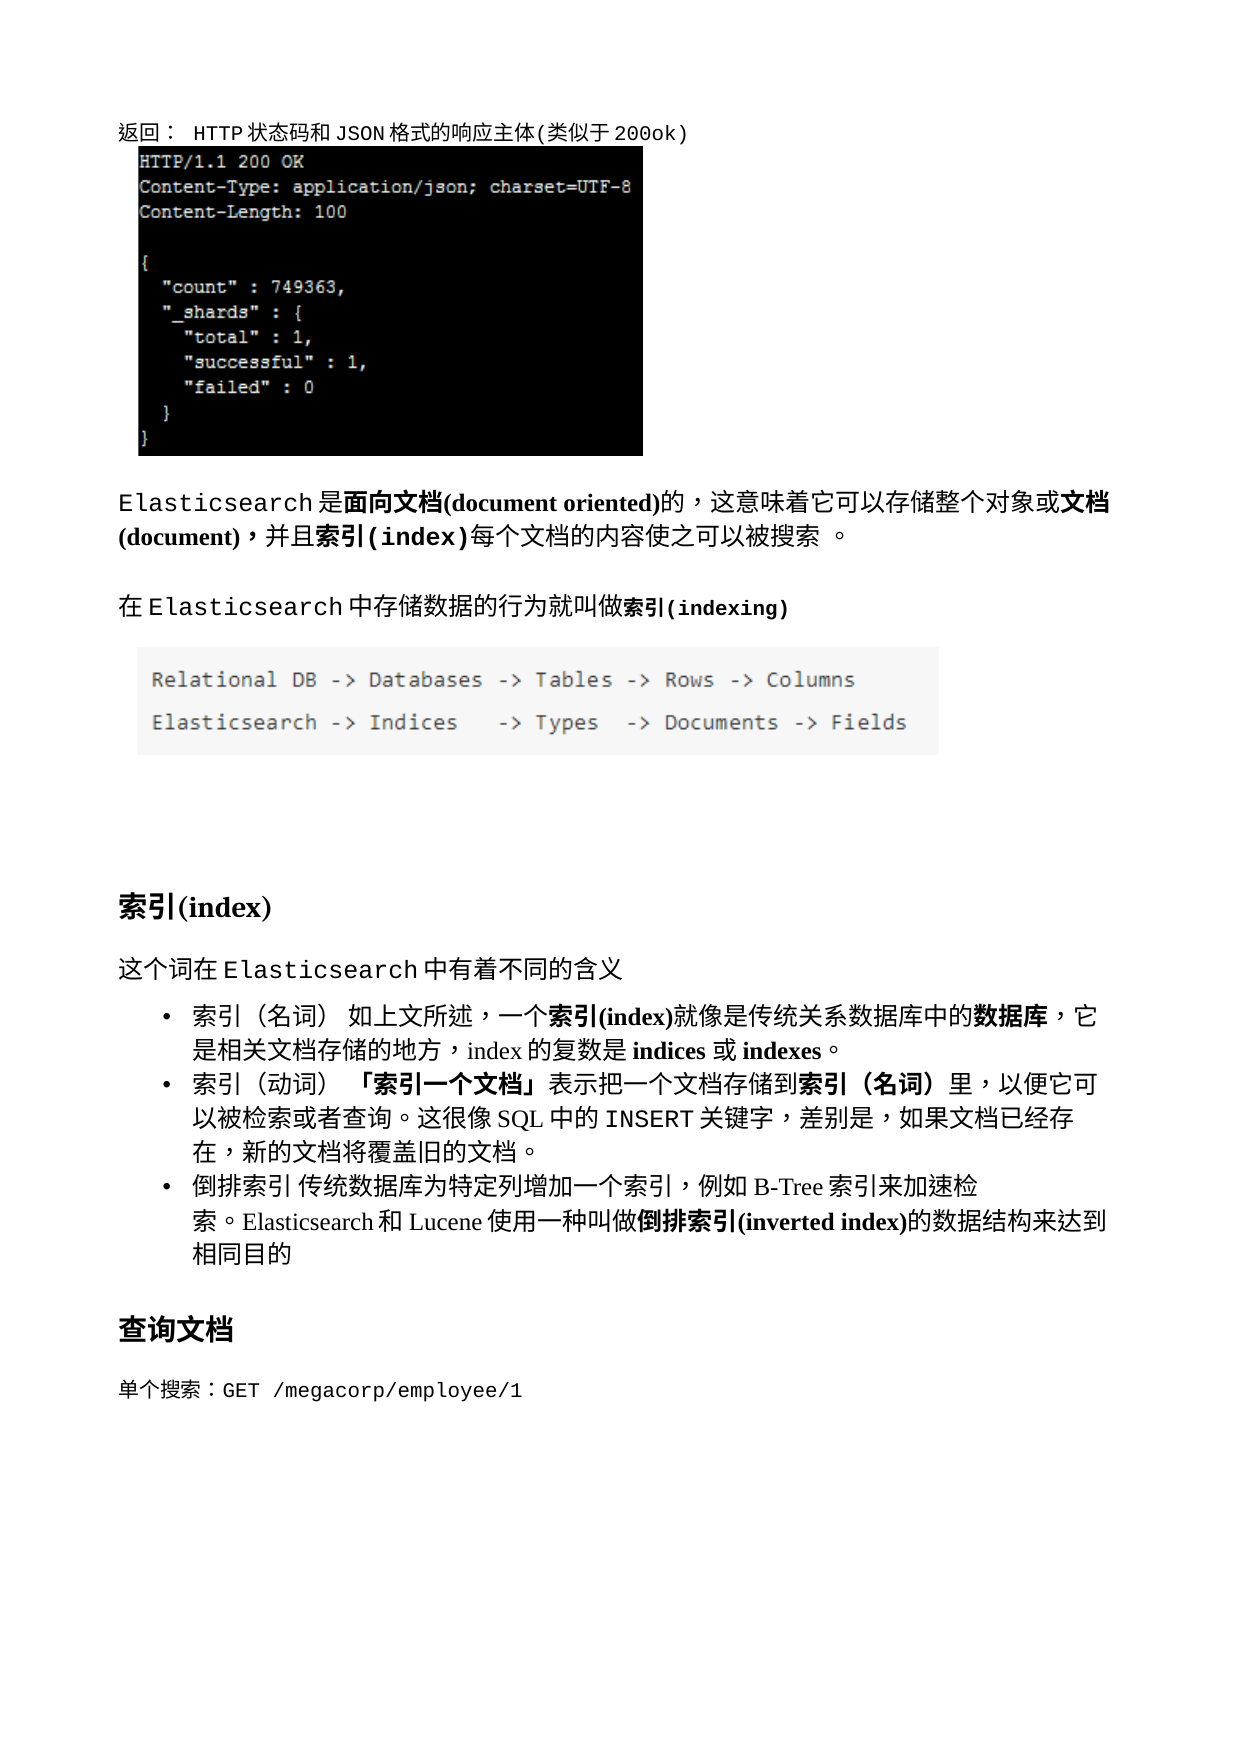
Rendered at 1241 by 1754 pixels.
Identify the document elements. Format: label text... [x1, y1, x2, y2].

picture [137, 647, 939, 755]
text 这个词在Elasticsearch中有着不同的含义 [118, 952, 1122, 986]
list 倒排索引 传统数据库为特定列增加一个索引，例如B-Tree索引来加速检索。Elasticsearch和Lucene使用一种叫做倒排索引(inverted index)的数据结构来达到相同目的 [162, 1169, 1122, 1271]
text 单个搜索：GET /megacorp/employee/1 [118, 1375, 1122, 1404]
subtitle 查询文档 [118, 1311, 1122, 1348]
text 在Elasticsearch中存储数据的行为就叫做索引(indexing) [118, 589, 1122, 623]
subtitle 索引(index) [118, 887, 1122, 925]
list 索引（名词） 如上文所述，一个索引(index)就像是传统关系数据库中的数据库，它是相关文档存储的地方，index的复数是indices 或indexes。 [162, 998, 1122, 1067]
text Elasticsearch是面向文档(document oriented)的，这意味着它可以存储整个对象或文档(document)，并且索引(index)每个文档的内容使之可以被搜索 。 [118, 484, 1122, 553]
list 索引（动词） 「索引一个文档」表示把一个文档存储到索引（名词）里，以便它可以被检索或者查询。这很像SQL中的INSERT关键字，差别是，如果文档已经存在，新的文档将覆盖旧的文档。 [162, 1067, 1122, 1169]
text 返回： HTTP状态码和JSON格式的响应主体(类似于200ok) [118, 118, 1122, 147]
picture [138, 146, 643, 456]
